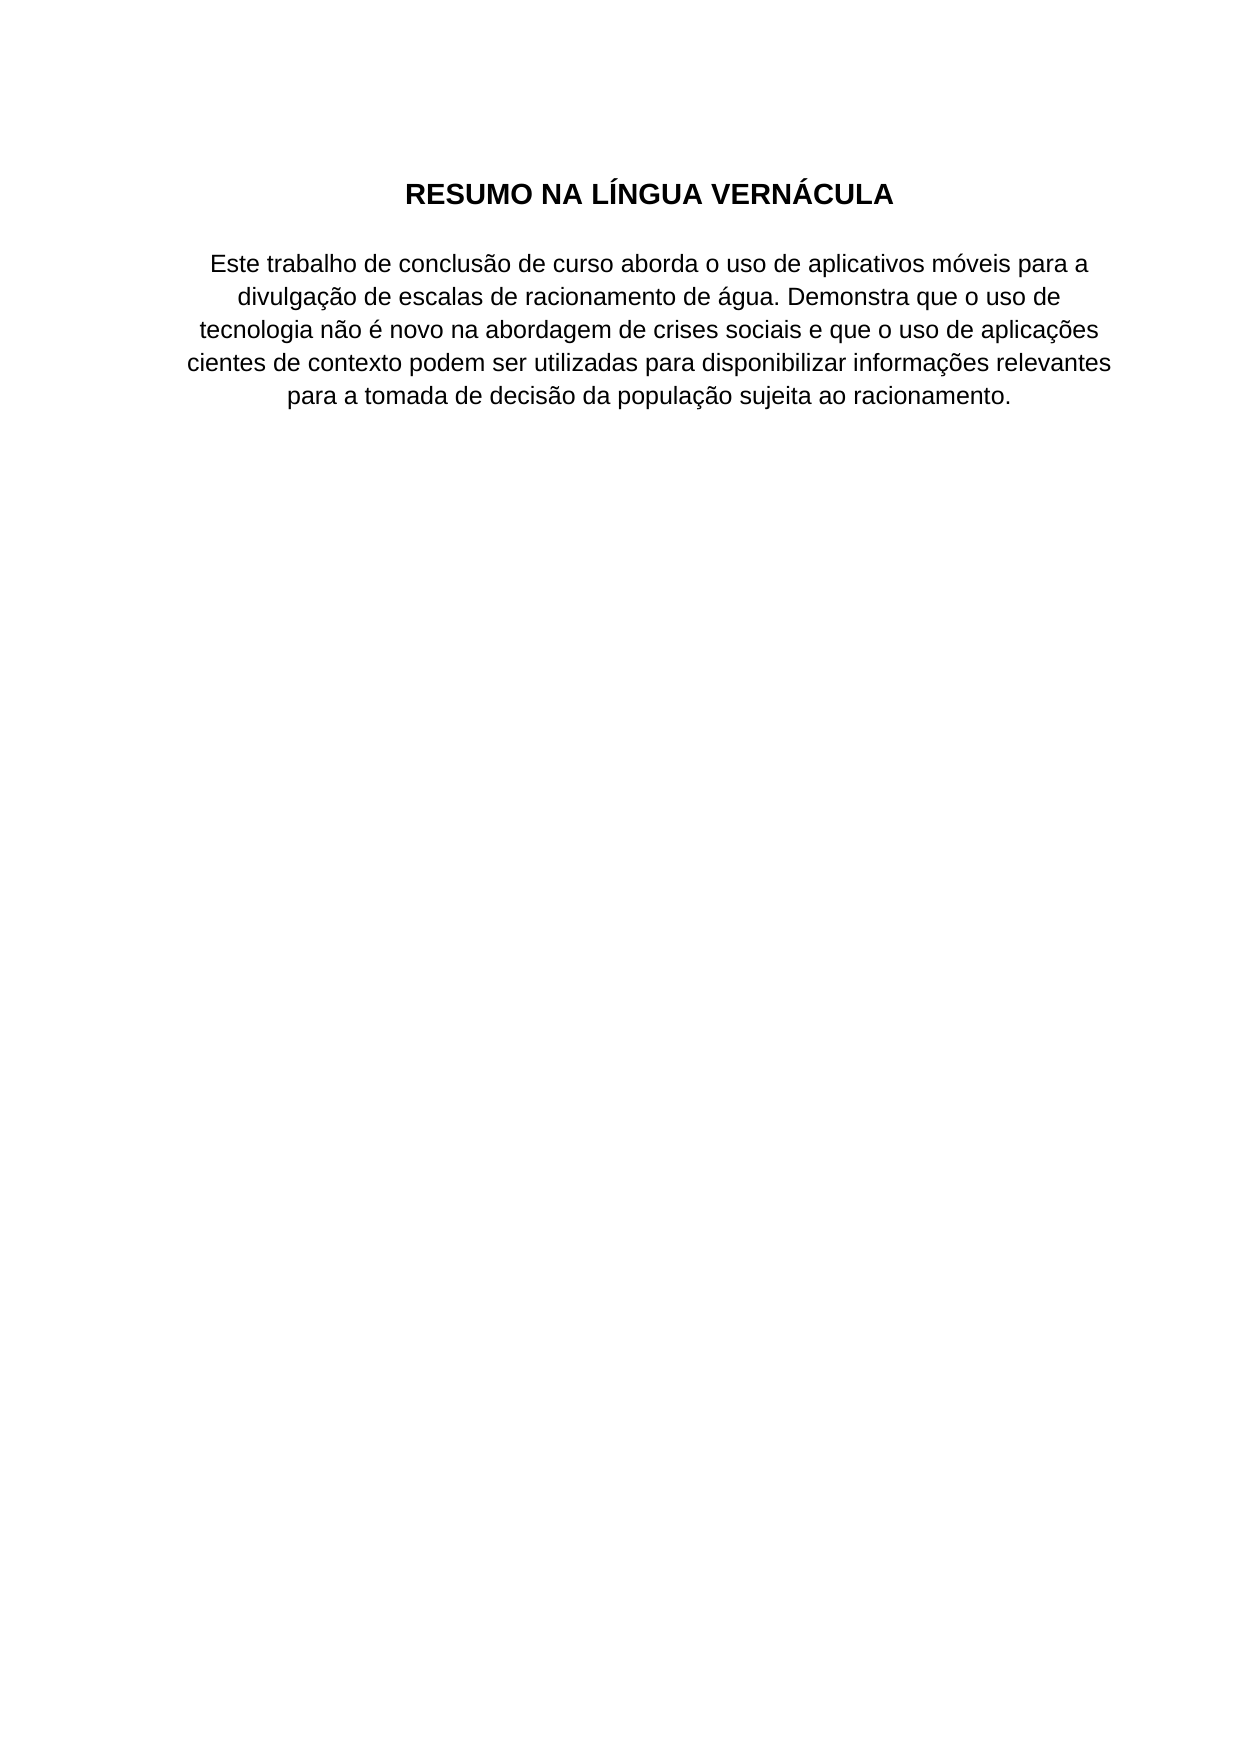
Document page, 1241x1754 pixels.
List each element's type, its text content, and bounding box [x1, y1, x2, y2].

text Este trabalho de conclusão de curso aborda o uso de aplicativos móveis para a divulgação de escalas de racionamento de água. Demonstra que o uso de tecnologia não é novo na abordagem de crises sociais e que o uso de aplicações cientes de contexto podem ser utilizadas para disponibilizar informações relevantes para a tomada de decisão da população sujeita ao racionamento. [177, 249, 1122, 409]
text RESUMO NA LÍNGUA VERNÁCULA [177, 177, 1122, 211]
